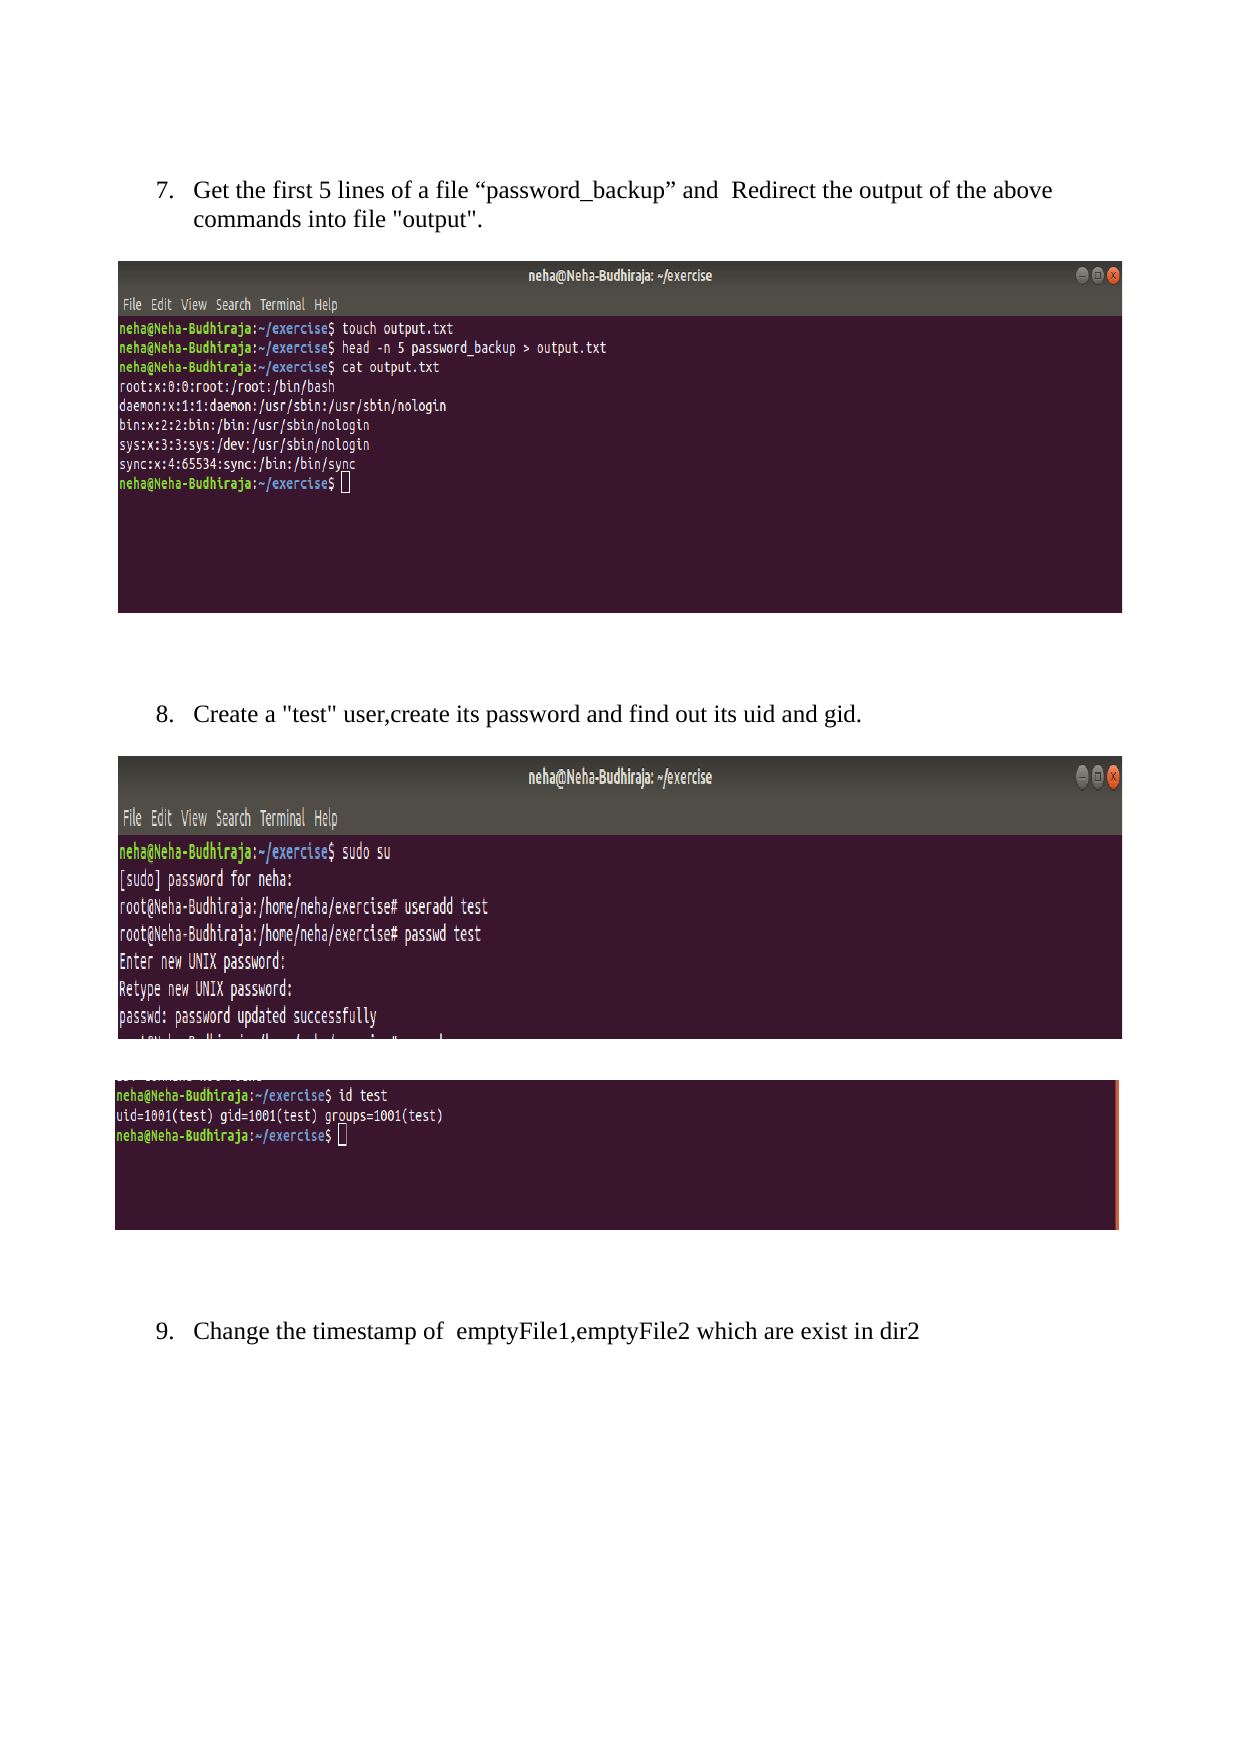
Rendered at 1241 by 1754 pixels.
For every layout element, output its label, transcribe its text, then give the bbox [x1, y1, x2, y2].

picture [118, 261, 1123, 613]
list Create a "test" user,create its password and find out its uid and gid. [156, 699, 1122, 727]
list Get the first 5 lines of a file “password_backup” and Redirect the output of the above commands into file "output". [156, 176, 1122, 233]
list Change the timestamp of emptyFile1,emptyFile2 which are exist in dir2 [156, 1316, 1122, 1345]
